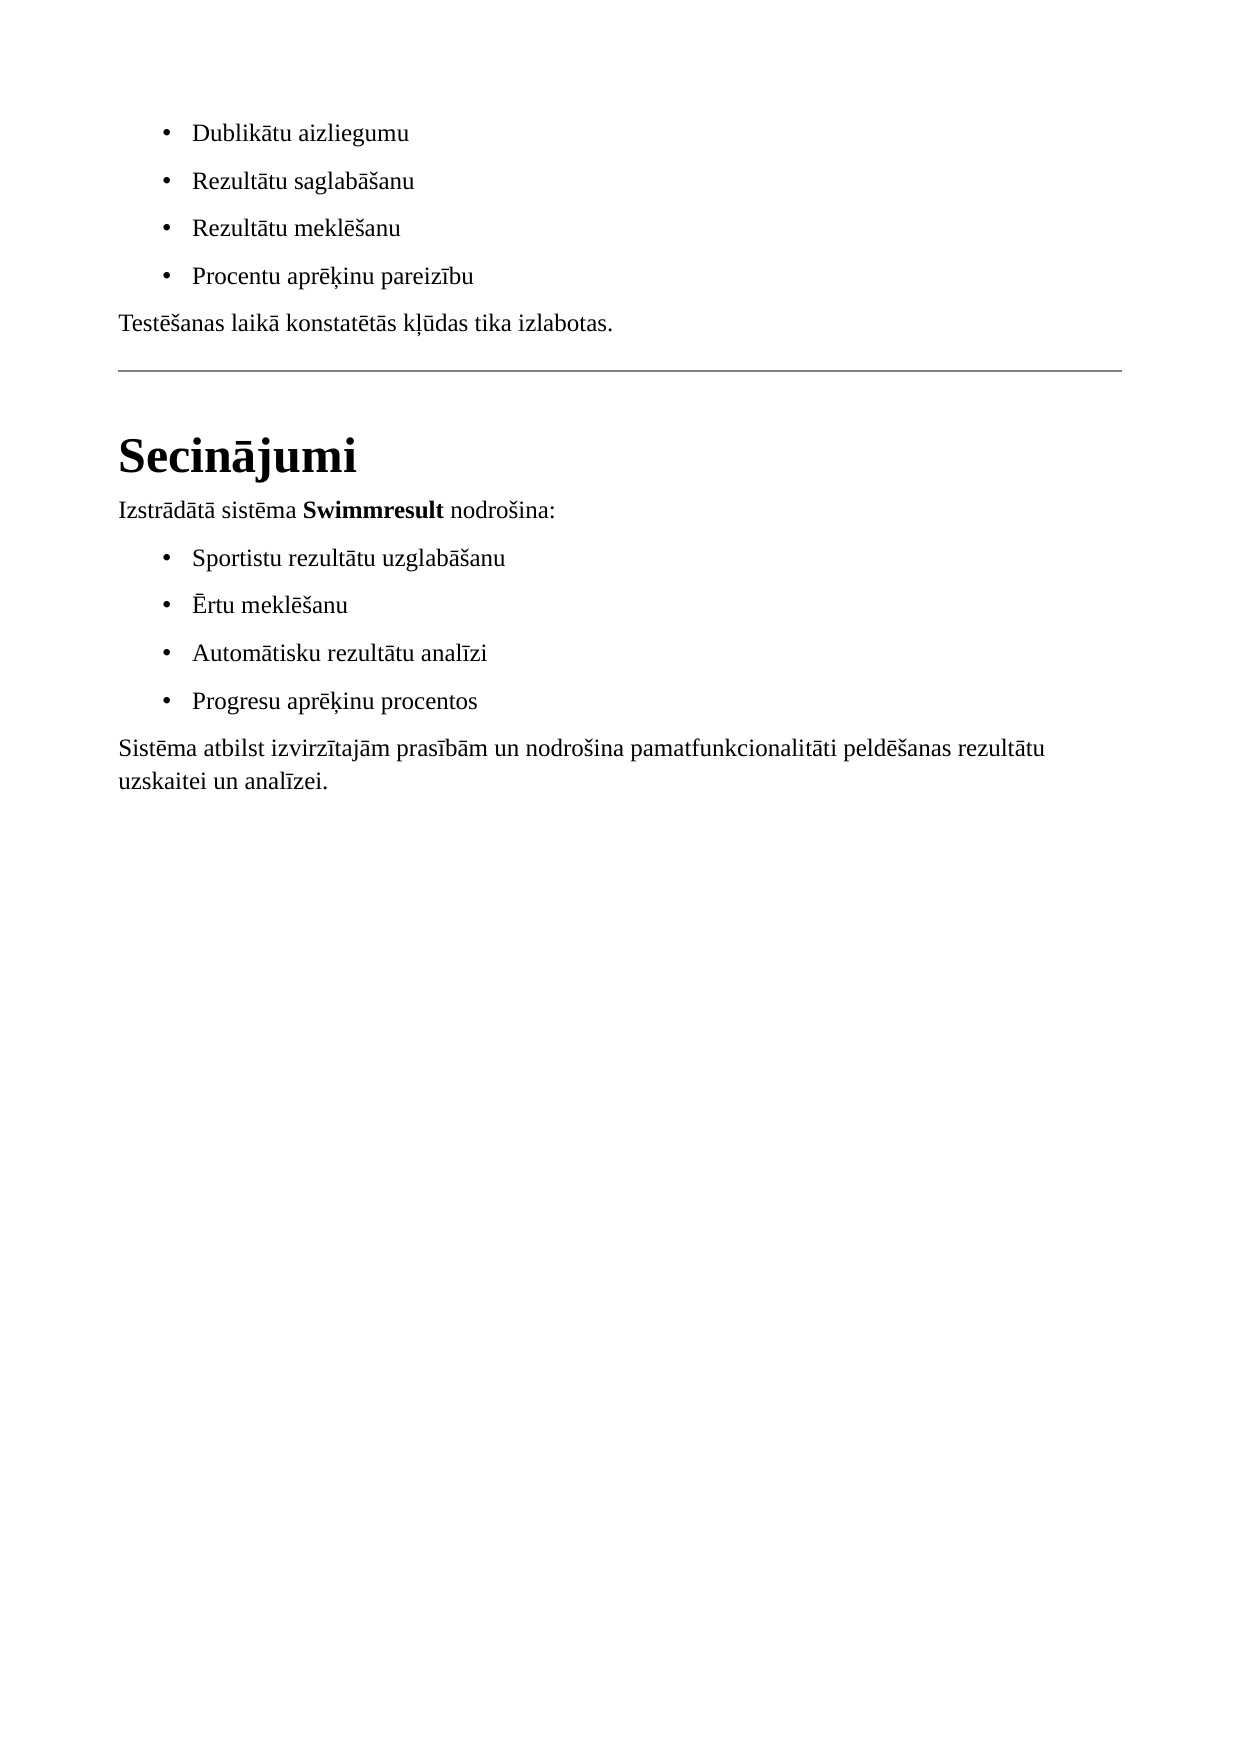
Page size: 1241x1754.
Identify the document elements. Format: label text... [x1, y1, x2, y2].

list Dublikātu aizliegumu [162, 118, 1122, 147]
list Progresu aprēķinu procentos [162, 686, 1122, 714]
list Procentu aprēķinu pareizību [162, 261, 1122, 290]
text Izstrādātā sistēma Swimmresult nodrošina: [118, 495, 1122, 524]
list Automātisku rezultātu analīzi [162, 638, 1122, 667]
text Sistēma atbilst izvirzītajām prasībām un nodrošina pamatfunkcionalitāti peldēšanas rezultātu uzskaitei un analīzei. [118, 733, 1122, 795]
list Rezultātu meklēšanu [162, 213, 1122, 242]
list Ērtu meklēšanu [162, 591, 1122, 619]
list Rezultātu saglabāšanu [162, 166, 1122, 194]
list Sportistu rezultātu uzglabāšanu [162, 543, 1122, 572]
text Testēšanas laikā konstatētās kļūdas tika izlabotas. [118, 308, 1122, 337]
subtitle Secinājumi [118, 425, 1122, 483]
